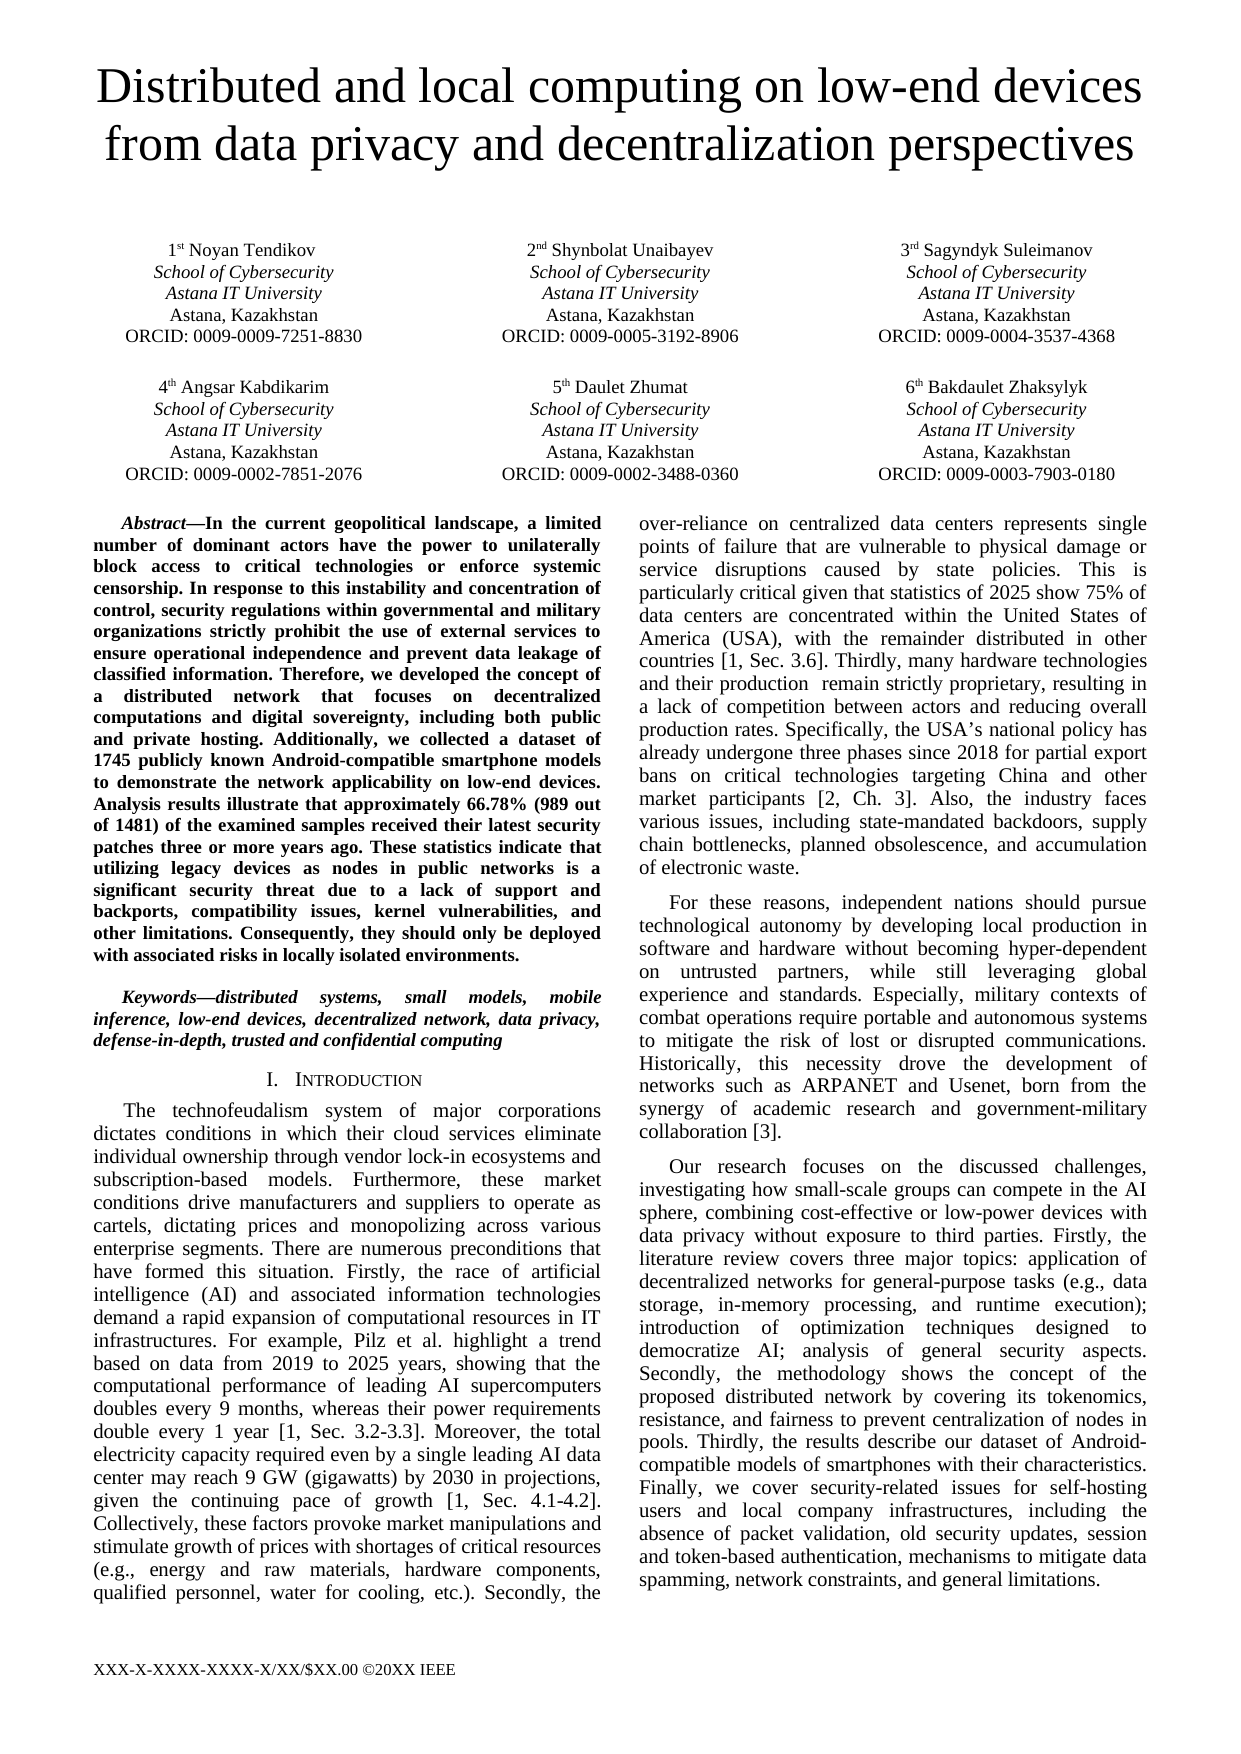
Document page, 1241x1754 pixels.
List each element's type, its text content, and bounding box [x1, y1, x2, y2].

text 1st Noyan Tendikov School of Cybersecurity Astana IT University Astana, Kazakhstan ORCID: 0009-0009-7251-8830 [93, 239, 394, 347]
text Our research focuses on the discussed challenges, investigating how small-scale groups can compete in the AI sphere, combining cost-effective or low-power devices with data privacy without exposure to third parties. Firstly, the literature review covers three major topics: application of decentralized networks for general-purpose tasks (e.g., data storage, in-memory processing, and runtime execution); introduction of optimization techniques designed to democratize AI; analysis of general security aspects. Secondly, the methodology shows the concept of the proposed distributed network by covering its tokenomics, resistance, and fairness to prevent centralization of nodes in pools. Thirdly, the results describe our dataset of Android-compatible models of smartphones with their characteristics. Finally, we cover security-related issues for self-hosting users and local company infrastructures, including the absence of packet validation, old security updates, session and token-based authentication, mechanisms to mitigate data spamming, network constraints, and general limitations. [639, 1156, 1147, 1591]
subtitle Introduction [93, 1067, 601, 1091]
text over-reliance on centralized data centers represents single points of failure that are vulnerable to physical damage or service disruptions caused by state policies. This is particularly critical given that statistics of 2025 show 75% of data centers are concentrated within the United States of America (USA), with the remainder distributed in other countries [1, Sec. 3.6]. Thirdly, many hardware technologies and their production remain strictly proprietary, resulting in a lack of competition between actors and reducing overall production rates. Specifically, the USA’s national policy has already undergone three phases since 2018 for partial export bans on critical technologies targeting China and other market participants [2, Ch. 3]. Also, the industry faces various issues, including state-mandated backdoors, supply chain bottlenecks, planned obsolescence, and accumulation of electronic waste. [639, 512, 1147, 879]
text 6th Bakdaulet Zhaksylyk School of Cybersecurity Astana IT University Astana, Kazakhstan ORCID: 0009-0003-7903-0180 [846, 376, 1147, 484]
title Distributed and local computing on low-end devices from data privacy and decentralization perspectives [93, 56, 1147, 171]
text The technofeudalism system of major corporations dictates conditions in which their cloud services eliminate individual ownership through vendor lock-in ecosystems and subscription-based models. Furthermore, these market conditions drive manufacturers and suppliers to operate as cartels, dictating prices and monopolizing across various enterprise segments. There are numerous preconditions that have formed this situation. Firstly, the race of artificial intelligence (AI) and associated information technologies demand a rapid expansion of computational resources in IT infrastructures. For example, Pilz et al. highlight a trend based on data from 2019 to 2025 years, showing that the computational performance of leading AI supercomputers doubles every 9 months, whereas their power requirements double every 1 year [1, Sec. 3.2-3.3]. Moreover, the total electricity capacity required even by a single leading AI data center may reach 9 GW (gigawatts) by 2030 in projections, given the continuing pace of growth [1, Sec. 4.1-4.2]. Collectively, these factors provoke market manipulations and stimulate growth of prices with shortages of critical resources (e.g., energy and raw materials, hardware components, qualified personnel, water for cooling, etc.). Secondly, the [93, 1099, 601, 1604]
text For these reasons, independent nations should pursue technological autonomy by developing local production in software and hardware without becoming hyper-dependent on untrusted partners, while still leveraging global experience and standards. Especially, military contexts of combat operations require portable and autonomous systems to mitigate the risk of lost or disrupted communications. Historically, this necessity drove the development of networks such as ARPANET and Usenet, born from the synergy of academic research and government-military collaboration [3]. [639, 891, 1147, 1143]
text Keywords—distributed systems, small models, mobile inference, low-end devices, decentralized network, data privacy, defense-in-depth, trusted and confidential computing [93, 986, 601, 1051]
text 3rd Sagyndyk Suleimanov School of Cybersecurity Astana IT University Astana, Kazakhstan ORCID: 0009-0004-3537-4368 [846, 239, 1147, 347]
text 2nd Shynbolat Unaibayev School of Cybersecurity Astana IT University Astana, Kazakhstan ORCID: 0009-0005-3192-8906 [469, 239, 771, 347]
text 4th Angsar Kabdikarim School of Cybersecurity Astana IT University Astana, Kazakhstan ORCID­: 0009-0002-7851-2076 [93, 376, 394, 484]
text 5th Daulet Zhumat School of Cybersecurity Astana IT University Astana, Kazakhstan ORCID: 0009-0002-3488-0360 [469, 376, 771, 484]
text Abstract—In the current geopolitical landscape, a limited number of dominant actors have the power to unilaterally block access to critical technologies or enforce systemic censorship. In response to this instability and concentration of control, security regulations within governmental and military organizations strictly prohibit the use of external services to ensure operational independence and prevent data leakage of classified information. Therefore, we developed the concept of a distributed network that focuses on decentralized computations and digital sovereignty, including both public and private hosting. Additionally, we collected a dataset of 1745 publicly known Android-compatible smartphone models to demonstrate the network applicability on low-end devices. Analysis results illustrate that approximately 66.78% (989 out of 1481) of the examined samples received their latest security patches three or more years ago. These statistics indicate that utilizing legacy devices as nodes in public networks is a significant security threat due to a lack of support and backports, compatibility issues, kernel vulnerabilities, and other limitations. Consequently, they should only be deployed with associated risks in locally isolated environments. [93, 512, 601, 965]
